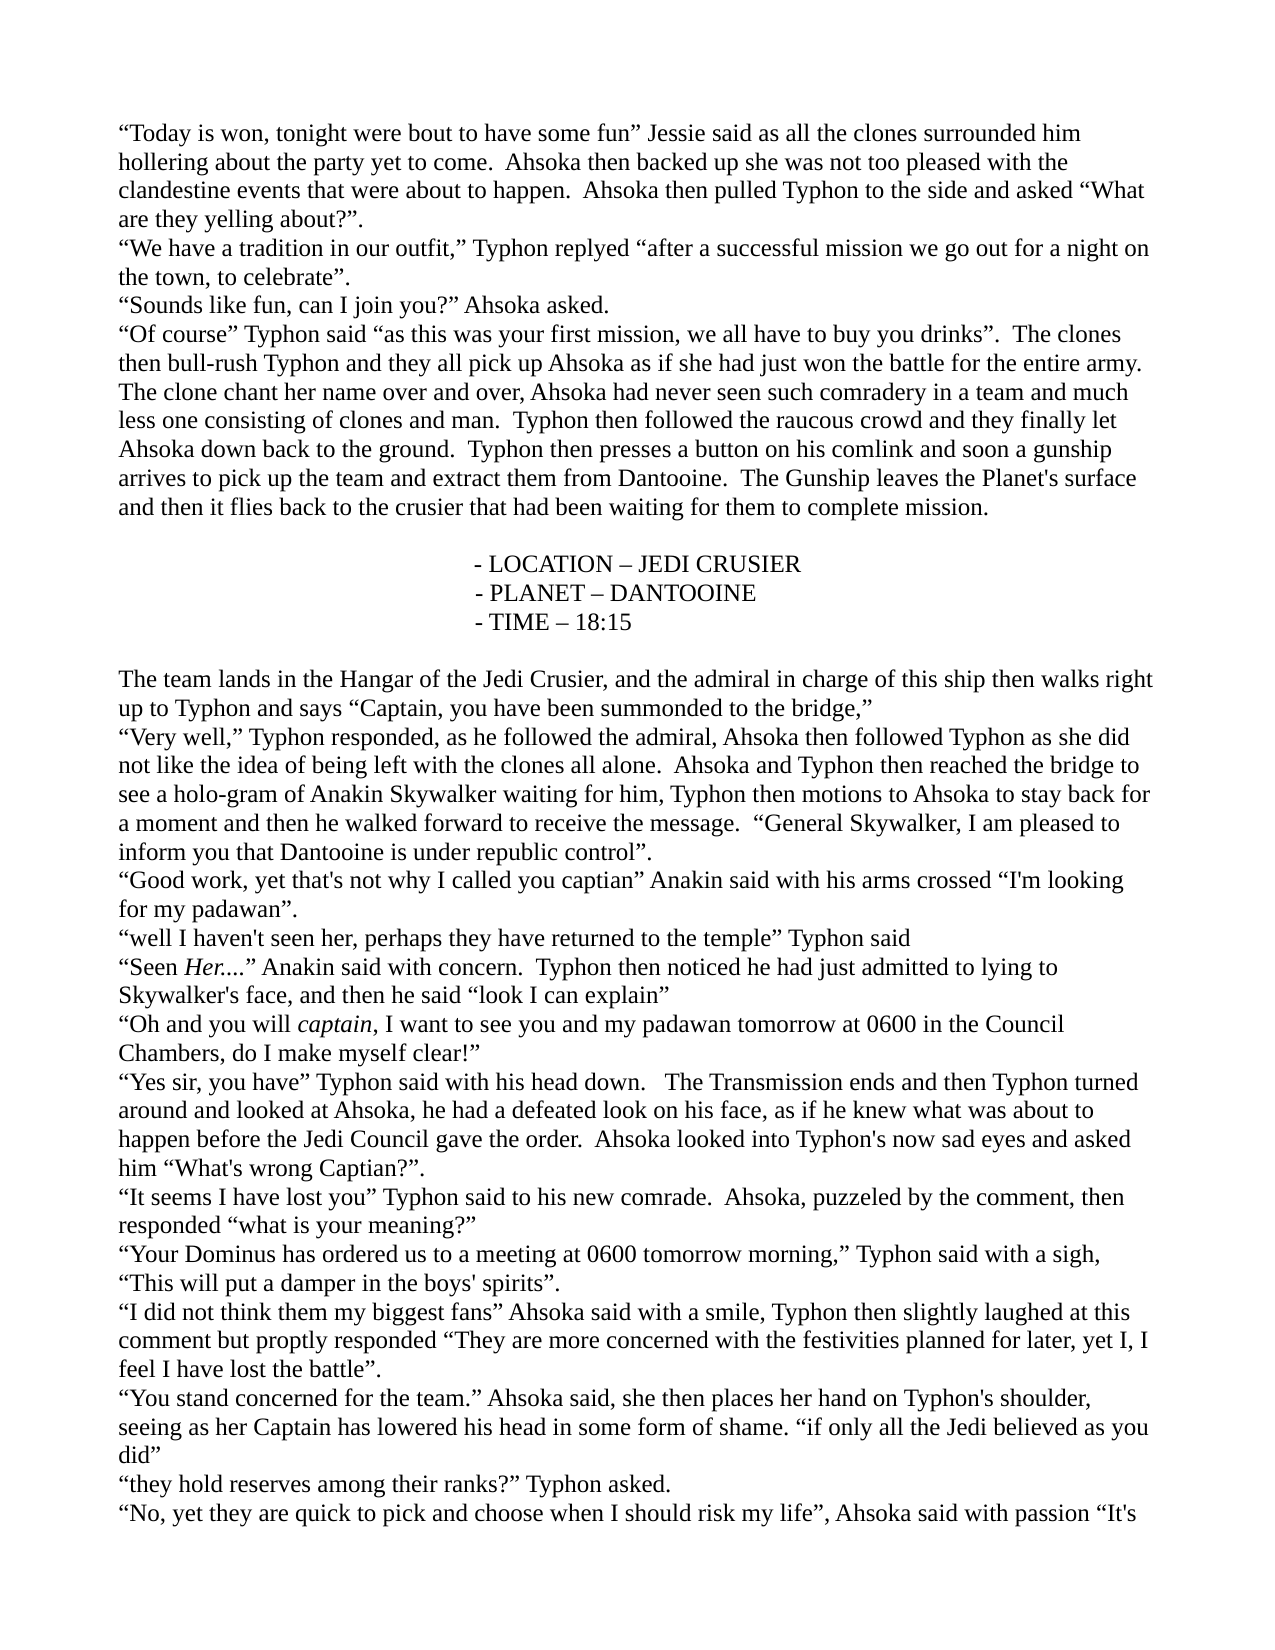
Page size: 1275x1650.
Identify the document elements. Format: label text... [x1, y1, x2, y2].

text “Very well,” Typhon responded, as he followed the admiral, Ahsoka then followed Typhon as she did not like the idea of being left with the clones all alone. Ahsoka and Typhon then reached the bridge to see a holo-gram of Anakin Skywalker waiting for him, Typhon then motions to Ahsoka to stay back for a moment and then he walked forward to receive the message. “General Skywalker, I am pleased to inform you that Dantooine is under republic control”. [118, 722, 1157, 866]
text “Today is won, tonight were bout to have some fun” Jessie said as all the clones surrounded him hollering about the party yet to come. Ahsoka then backed up she was not too pleased with the clandestine events that were about to happen. Ahsoka then pulled Typhon to the side and asked “What are they yelling about?”. [118, 118, 1157, 233]
text - TIME – 18:15 [118, 607, 1157, 636]
text “Oh and you will captain, I want to see you and my padawan tomorrow at 0600 in the Council Chambers, do I make myself clear!” [118, 1009, 1157, 1067]
text “We have a tradition in our outfit,” Typhon replyed “after a successful mission we go out for a night on the town, to celebrate”. [118, 233, 1157, 291]
text “It seems I have lost you” Typhon said to his new comrade. Ahsoka, puzzeled by the comment, then responded “what is your meaning?” [118, 1182, 1157, 1239]
text “Seen Her....” Anakin said with concern. Typhon then noticed he had just admitted to lying to Skywalker's face, and then he said “look I can explain” [118, 952, 1157, 1009]
text “Your Dominus has ordered us to a meeting at 0600 tomorrow morning,” Typhon said with a sigh, “This will put a damper in the boys' spirits”. [118, 1239, 1157, 1297]
text “You stand concerned for the team.” Ahsoka said, she then places her hand on Typhon's shoulder, seeing as her Captain has lowered his head in some form of shame. “if only all the Jedi believed as you did” [118, 1383, 1157, 1469]
text “they hold reserves among their ranks?” Typhon asked. [118, 1469, 1157, 1498]
text - LOCATION – JEDI CRUSIER [118, 549, 1157, 578]
text “well I haven't seen her, perhaps they have returned to the temple” Typhon said [118, 923, 1157, 952]
text “No, yet they are quick to pick and choose when I should risk my life”, Ahsoka said with passion “It's [118, 1498, 1157, 1527]
text “Of course” Typhon said “as this was your first mission, we all have to buy you drinks”. The clones then bull-rush Typhon and they all pick up Ahsoka as if she had just won the battle for the entire army. The clone chant her name over and over, Ahsoka had never seen such comradery in a team and much less one consisting of clones and man. Typhon then followed the raucous crowd and they finally let Ahsoka down back to the ground. Typhon then presses a button on his comlink and soon a gunship arrives to pick up the team and extract them from Dantooine. The Gunship leaves the Planet's surface and then it flies back to the crusier that had been waiting for them to complete mission. [118, 319, 1157, 521]
text “Yes sir, you have” Typhon said with his head down. The Transmission ends and then Typhon turned around and looked at Ahsoka, he had a defeated look on his face, as if he knew what was about to happen before the Jedi Council gave the order. Ahsoka looked into Typhon's now sad eyes and asked him “What's wrong Captian?”. [118, 1067, 1157, 1182]
text “Sounds like fun, can I join you?” Ahsoka asked. [118, 291, 1157, 319]
text The team lands in the Hangar of the Jedi Crusier, and the admiral in charge of this ship then walks right up to Typhon and says “Captain, you have been summonded to the bridge,” [118, 664, 1157, 722]
text - PLANET – DANTOOINE [118, 578, 1157, 607]
text “Good work, yet that's not why I called you captian” Anakin said with his arms crossed “I'm looking for my padawan”. [118, 866, 1157, 923]
text “I did not think them my biggest fans” Ahsoka said with a smile, Typhon then slightly laughed at this comment but proptly responded “They are more concerned with the festivities planned for later, yet I, I feel I have lost the battle”. [118, 1297, 1157, 1383]
